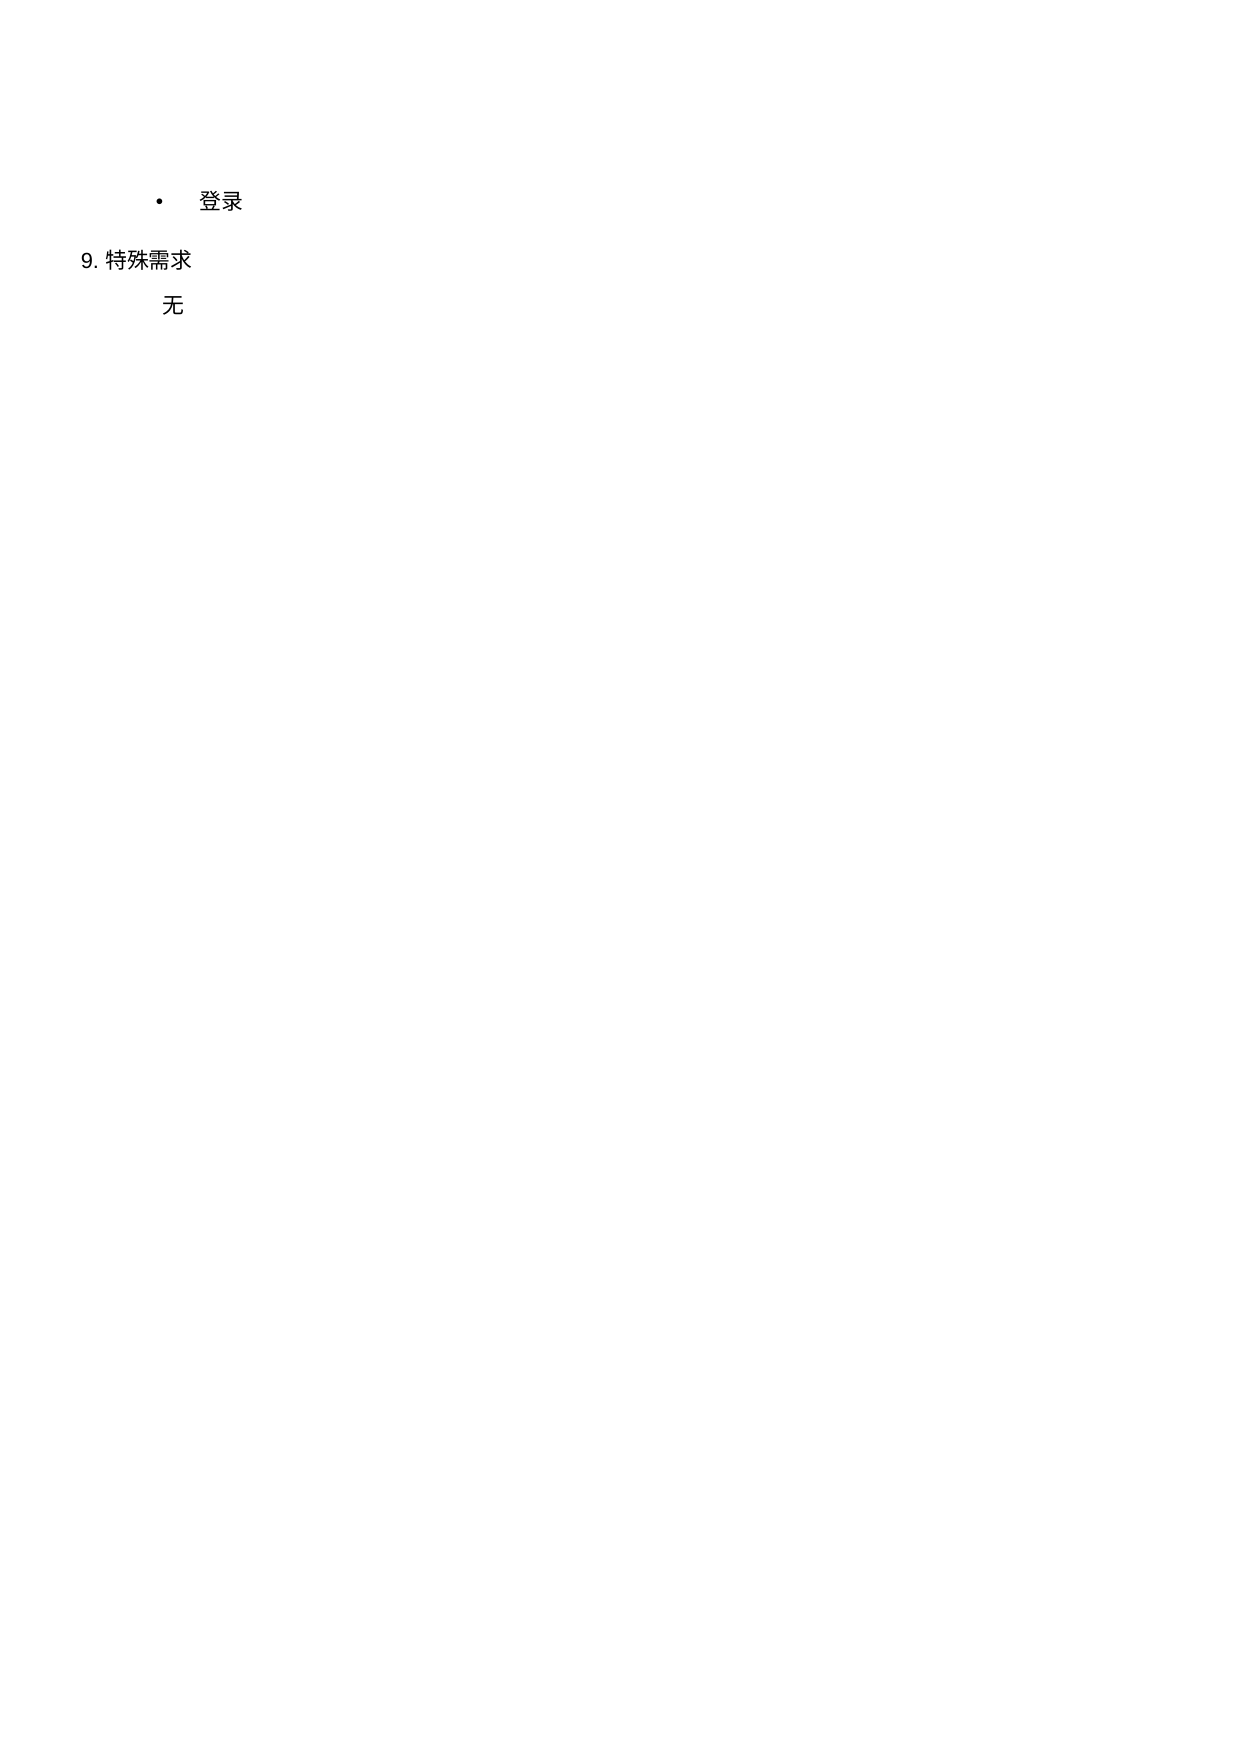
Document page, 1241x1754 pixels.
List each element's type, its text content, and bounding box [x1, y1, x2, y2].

subtitle 特殊需求 [81, 243, 1122, 275]
text 无 [118, 288, 1122, 319]
list 登录 [156, 184, 1122, 216]
